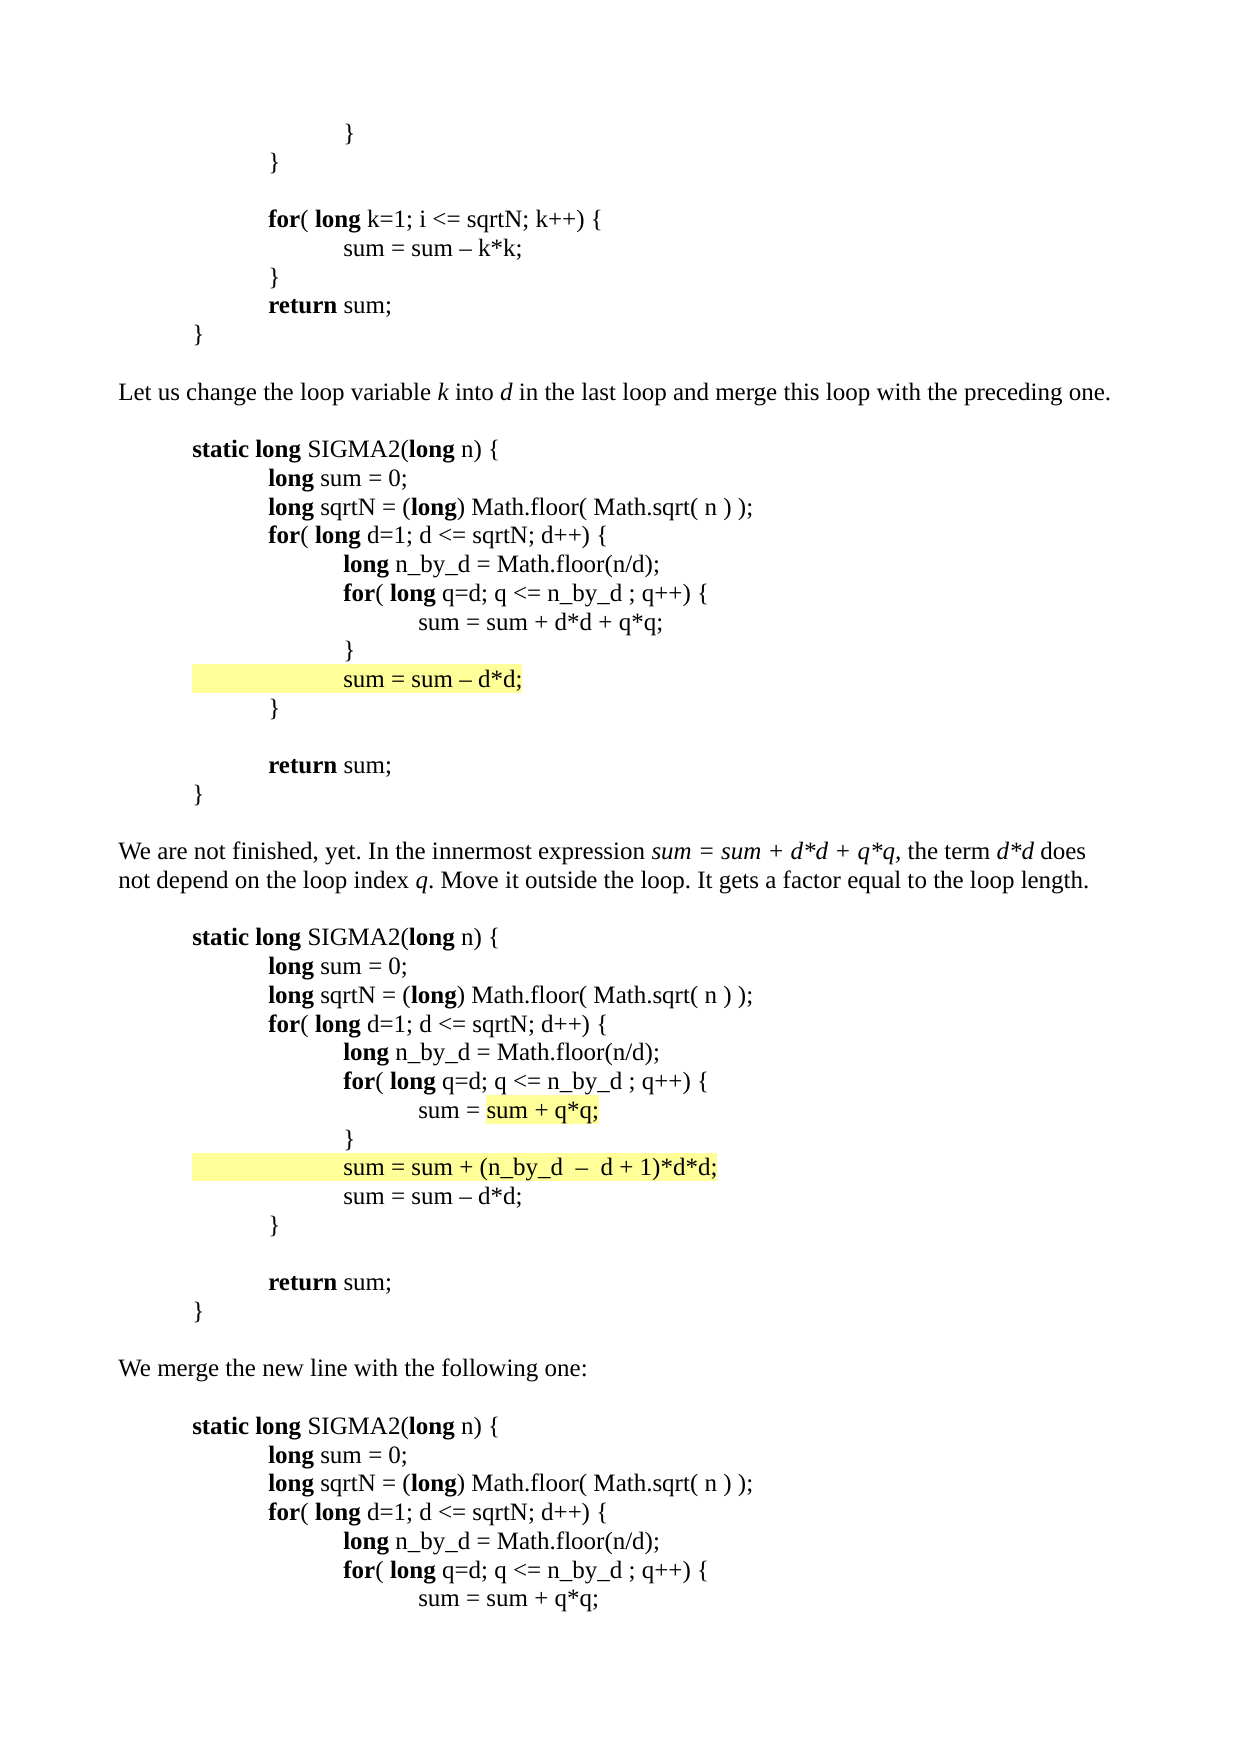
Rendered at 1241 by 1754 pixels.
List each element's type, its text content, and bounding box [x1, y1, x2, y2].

text } [192, 118, 1122, 147]
text sum = sum – k*k; [192, 233, 1122, 262]
text We merge the new line with the following one: [118, 1353, 1122, 1382]
text } [192, 779, 1122, 808]
text for( long d=1; d <= sqrtN; d++) { [192, 520, 1122, 549]
text sum = sum + (n_by_d – d + 1)*d*d; [192, 1152, 1122, 1181]
text } [192, 147, 1122, 176]
text long n_by_d = Math.floor(n/d); [192, 549, 1122, 578]
text long sum = 0; [192, 463, 1122, 492]
text long sum = 0; [192, 1440, 1122, 1468]
text sum = sum + q*q; [192, 1095, 1122, 1124]
text return sum; [192, 750, 1122, 779]
text sum = sum – d*d; [192, 1181, 1122, 1210]
text for( long d=1; d <= sqrtN; d++) { [192, 1497, 1122, 1526]
text long sqrtN = (long) Math.floor( Math.sqrt( n ) ); [192, 1468, 1122, 1497]
text static long SIGMA2(long n) { [192, 922, 1122, 951]
text Let us change the loop variable k into d in the last loop and merge this loop with the preceding one. [118, 377, 1122, 405]
text } [192, 693, 1122, 722]
text sum = sum – d*d; [192, 664, 1122, 693]
text sum = sum + q*q; [192, 1583, 1122, 1612]
text static long SIGMA2(long n) { [192, 1411, 1122, 1440]
text return sum; [192, 291, 1122, 319]
text static long SIGMA2(long n) { [192, 434, 1122, 463]
text long n_by_d = Math.floor(n/d); [192, 1037, 1122, 1066]
text } [192, 1210, 1122, 1239]
text for( long d=1; d <= sqrtN; d++) { [192, 1009, 1122, 1037]
text long sum = 0; [192, 951, 1122, 980]
text for( long k=1; i <= sqrtN; k++) { [192, 204, 1122, 233]
text for( long q=d; q <= n_by_d ; q++) { [192, 578, 1122, 607]
text for( long q=d; q <= n_by_d ; q++) { [192, 1066, 1122, 1095]
text We are not finished, yet. In the innermost expression sum = sum + d*d + q*q, the term d*d does not depend on the loop index q. Move it outside the loop. It gets a factor equal to the loop length. [118, 836, 1122, 894]
text sum = sum + d*d + q*q; [192, 607, 1122, 635]
text } [192, 1124, 1122, 1152]
text long sqrtN = (long) Math.floor( Math.sqrt( n ) ); [192, 492, 1122, 520]
text } [192, 635, 1122, 664]
text } [192, 1296, 1122, 1325]
text } [192, 262, 1122, 291]
text return sum; [192, 1267, 1122, 1296]
text long n_by_d = Math.floor(n/d); [192, 1526, 1122, 1555]
text long sqrtN = (long) Math.floor( Math.sqrt( n ) ); [192, 980, 1122, 1009]
text } [192, 319, 1122, 348]
text for( long q=d; q <= n_by_d ; q++) { [192, 1555, 1122, 1583]
